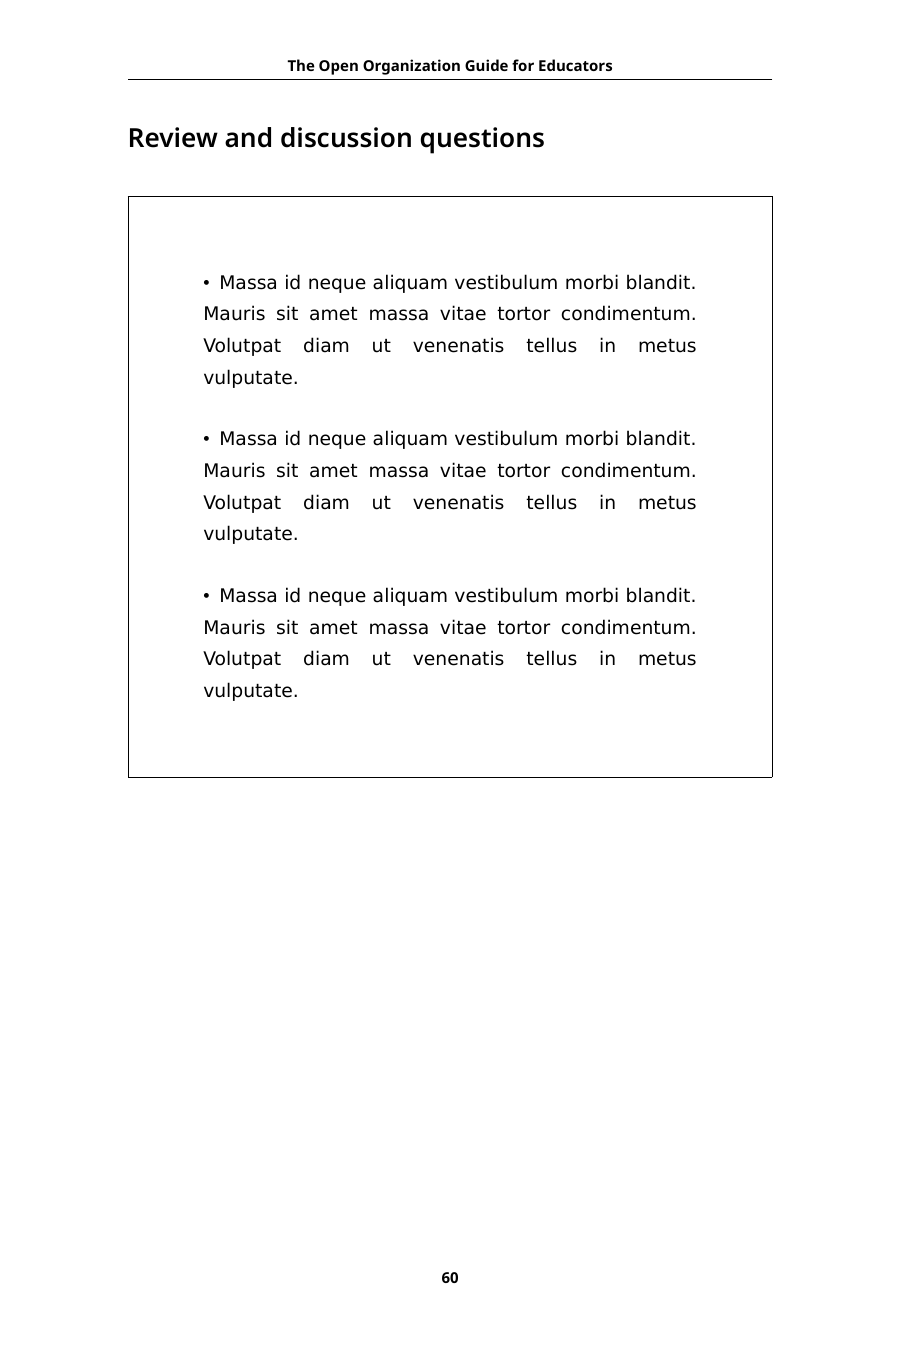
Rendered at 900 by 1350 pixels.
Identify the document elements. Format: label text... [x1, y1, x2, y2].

list Massa id neque aliquam vestibulum morbi blandit. Mauris sit amet massa vitae tortor condimentum. Volutpat diam ut venenatis tellus in metus vulputate. [129, 197, 772, 353]
list Massa id neque aliquam vestibulum morbi blandit. Mauris sit amet massa vitae tortor condimentum. Volutpat diam ut venenatis tellus in metus vulputate. [129, 353, 772, 509]
list Massa id neque aliquam vestibulum morbi blandit. Mauris sit amet massa vitae tortor condimentum. Volutpat diam ut venenatis tellus in metus vulputate. [129, 509, 772, 777]
subtitle Review and discussion questions [127, 123, 772, 154]
